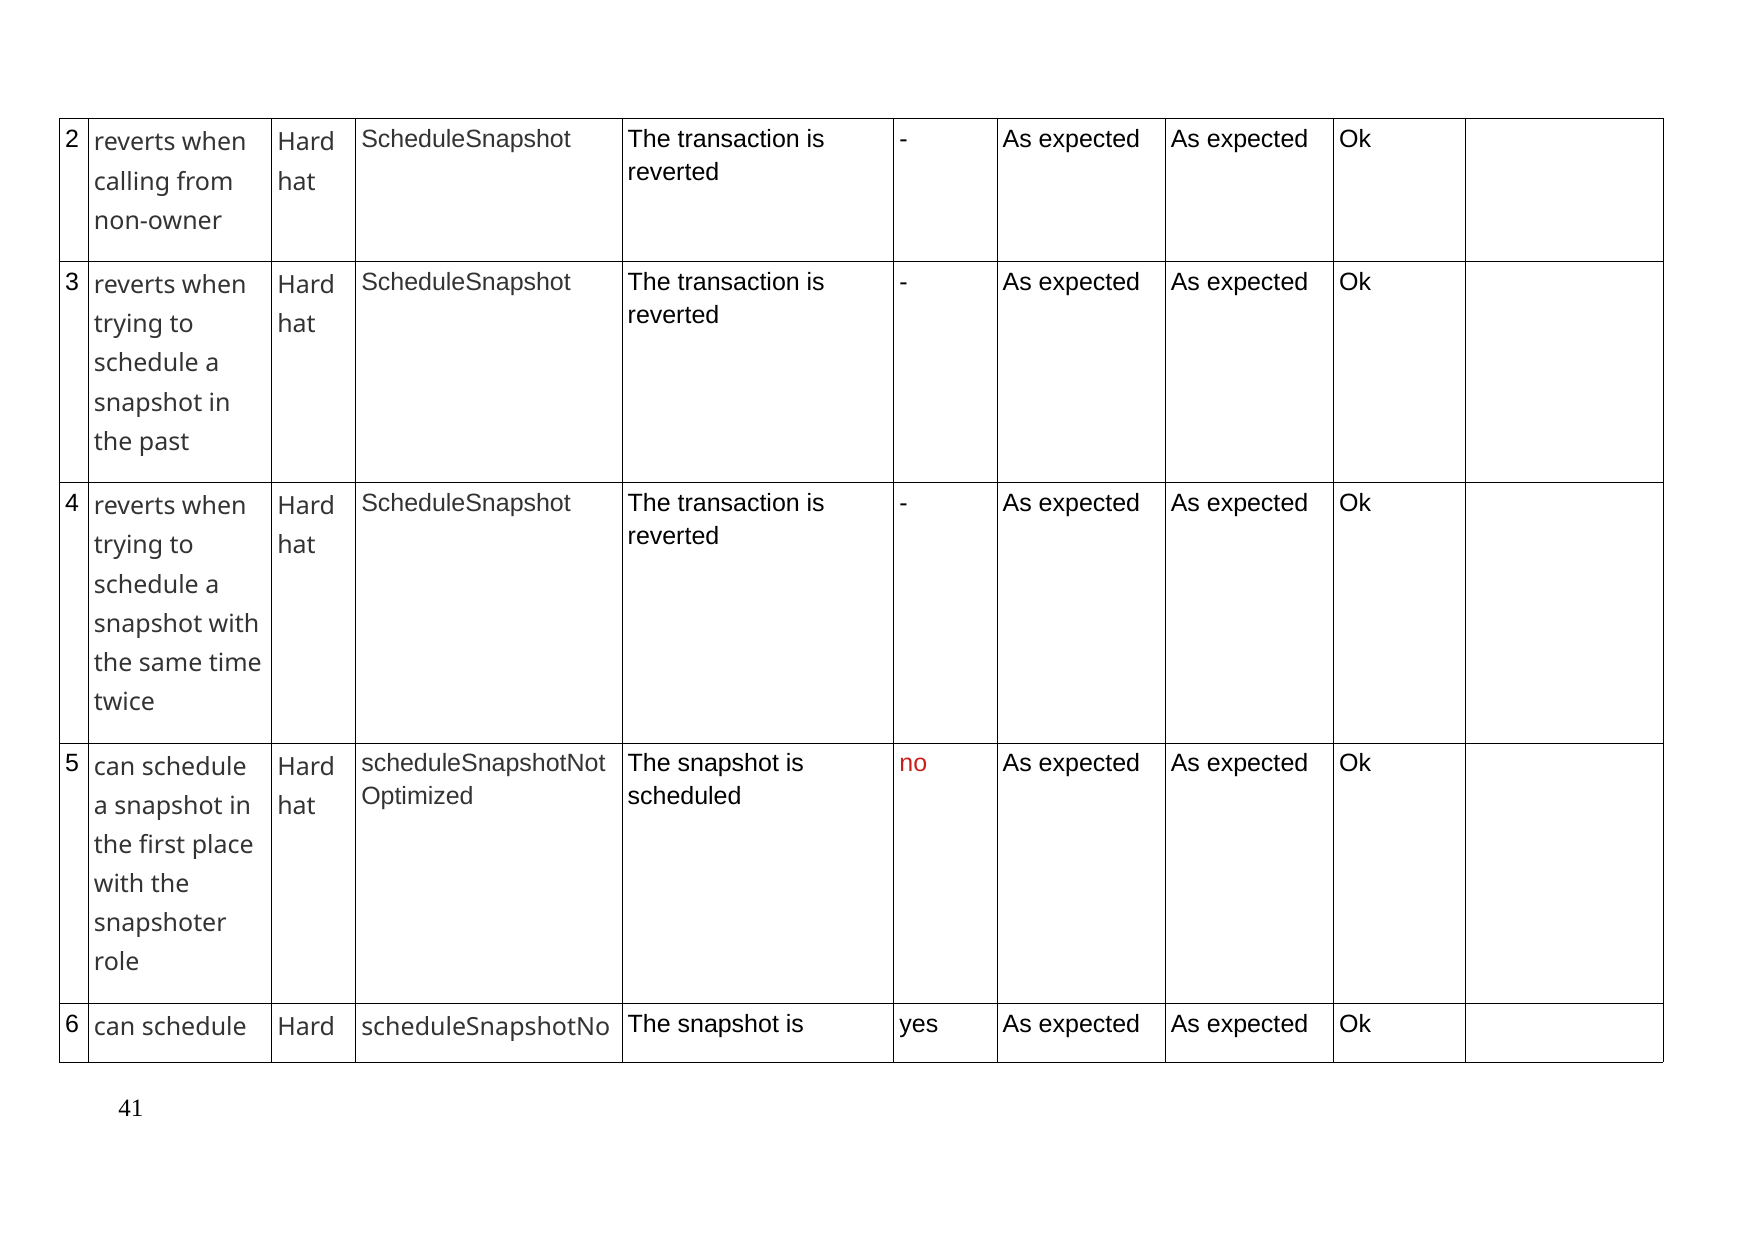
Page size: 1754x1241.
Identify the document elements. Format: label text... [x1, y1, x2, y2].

table_cell The transaction is reverted [623, 262, 893, 482]
table_cell The transaction is reverted [623, 119, 893, 261]
table_cell - [894, 262, 997, 482]
table_cell scheduleSnapshotNotOptimized [356, 744, 622, 1003]
table_cell As expected [998, 744, 1165, 1003]
table_cell Hardhat [272, 262, 355, 482]
table_cell 5 [60, 744, 88, 1003]
table_cell Hardhat [272, 119, 355, 261]
table_cell reverts when trying to schedule a snapshot with the same time twice [89, 483, 271, 742]
table_cell [1466, 483, 1663, 742]
table_cell Ok [1334, 119, 1465, 261]
table_cell [1466, 1004, 1663, 1062]
table_cell - [894, 119, 997, 261]
table_cell - [894, 483, 997, 742]
table_cell 2 [60, 119, 88, 261]
table_cell scheduleSnapshotNo [356, 1004, 622, 1062]
table_cell The snapshot is [623, 1004, 893, 1062]
table_cell [1466, 119, 1663, 261]
table_cell Ok [1334, 1004, 1465, 1062]
table_cell Ok [1334, 744, 1465, 1003]
table_cell can schedule [89, 1004, 271, 1062]
table_cell [1466, 744, 1663, 1003]
table_cell 3 [60, 262, 88, 482]
table_cell can schedule a snapshot in the first place with the snapshoter role [89, 744, 271, 1003]
table_cell As expected [1166, 744, 1333, 1003]
table_cell The transaction is reverted [623, 483, 893, 742]
table_cell As expected [998, 119, 1165, 261]
table_cell yes [894, 1004, 997, 1062]
table_cell ScheduleSnapshot [356, 119, 622, 261]
table_cell reverts when trying to schedule a snapshot in the past [89, 262, 271, 482]
table_cell reverts when calling from non-owner [89, 119, 271, 261]
table_cell The snapshot is scheduled [623, 744, 893, 1003]
table_cell As expected [998, 483, 1165, 742]
table_cell Hardhat [272, 744, 355, 1003]
table_cell Ok [1334, 483, 1465, 742]
table_cell As expected [1166, 1004, 1333, 1062]
table_cell Ok [1334, 262, 1465, 482]
table_cell ScheduleSnapshot [356, 262, 622, 482]
table_cell [1466, 262, 1663, 482]
table_cell ScheduleSnapshot [356, 483, 622, 742]
table_cell As expected [1166, 119, 1333, 261]
table_cell As expected [998, 1004, 1165, 1062]
table_cell As expected [1166, 483, 1333, 742]
table_cell 4 [60, 483, 88, 742]
table_cell As expected [998, 262, 1165, 482]
table_cell 6 [60, 1004, 88, 1062]
table_cell no [894, 744, 997, 1003]
table_cell As expected [1166, 262, 1333, 482]
table_cell Hard [272, 1004, 355, 1062]
table_cell Hardhat [272, 483, 355, 742]
